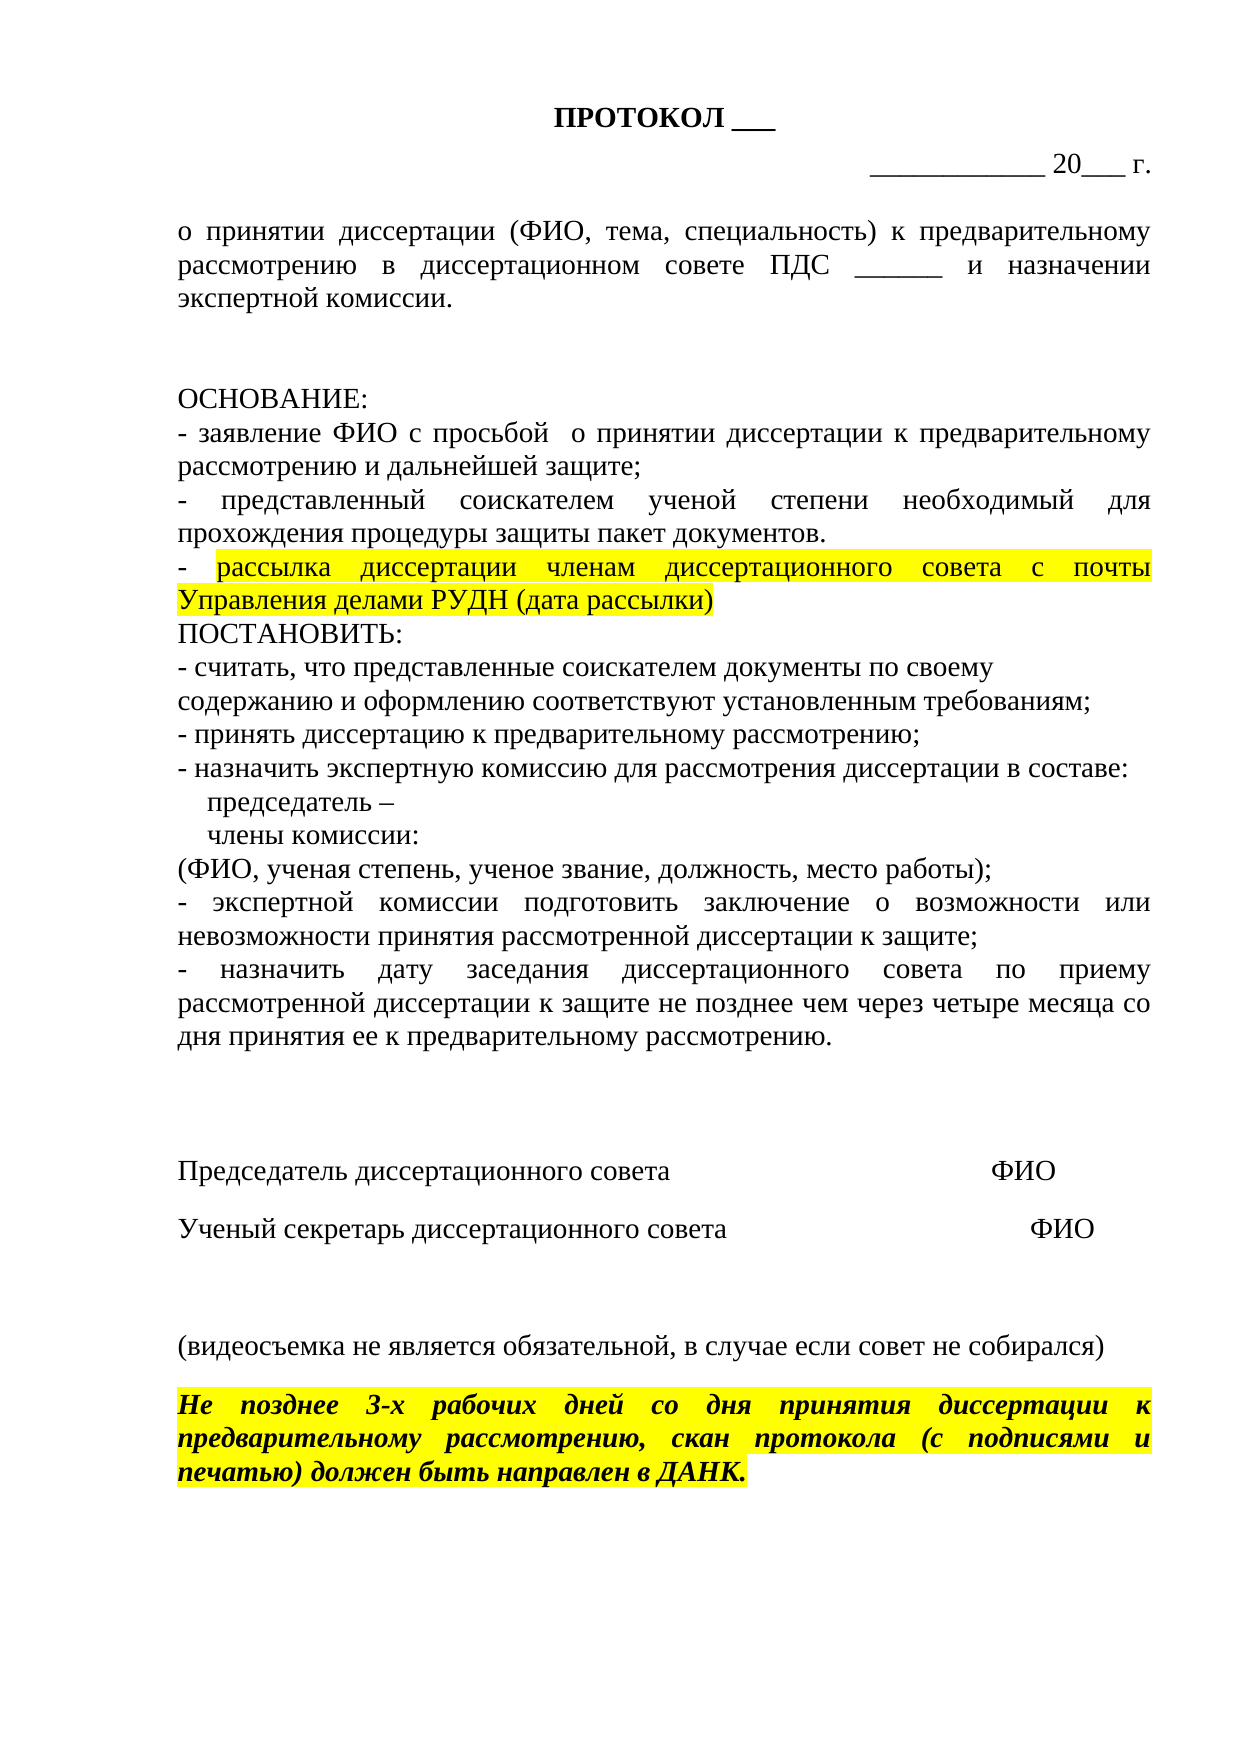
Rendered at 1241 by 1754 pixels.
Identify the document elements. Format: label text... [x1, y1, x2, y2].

text - принять диссертацию к предварительному рассмотрению; [177, 717, 1152, 750]
text - считать, что представленные соискателем документы по своему содержанию и оформлению соответствуют установленным требованиям; [177, 649, 1152, 717]
text члены комиссии: [177, 817, 1152, 851]
text о принятии диссертации (ФИО, тема, специальность) к предварительному рассмотрению в диссертационном совете ПДС ______ и назначении экспертной комиссии. [177, 213, 1152, 314]
text ____________ 20___ г. [177, 146, 1152, 180]
text ПРОТОКОЛ ___ [177, 100, 1152, 134]
text - заявление ФИО с просьбой о принятии диссертации к предварительному рассмотрению и дальнейшей защите; [177, 415, 1152, 482]
text ПОСТАНОВИТЬ: [177, 616, 1152, 649]
text - назначить дату заседания диссертационного совета по приему рассмотренной диссертации к защите не позднее чем через четыре месяца со дня принятия ее к предварительному рассмотрению. [177, 951, 1152, 1052]
text Не позднее 3-х рабочих дней со дня принятия диссертации к предварительному рассмотрению, скан протокола (с подписями и печатью) должен быть направлен в ДАНК. [177, 1387, 1152, 1487]
text - экспертной комиссии подготовить заключение о возможности или невозможности принятия рассмотренной диссертации к защите; [177, 884, 1152, 951]
text председатель – [177, 784, 1152, 817]
text Председатель диссертационного совета ФИО [177, 1153, 1152, 1186]
text (ФИО, ученая степень, ученое звание, должность, место работы); [177, 851, 1152, 884]
text (видеосъемка не является обязательной, в случае если совет не собирался) [177, 1328, 1152, 1362]
text - назначить экспертную комиссию для рассмотрения диссертации в составе: [177, 750, 1152, 784]
text Ученый секретарь диссертационного совета ФИО [177, 1211, 1152, 1245]
text ОСНОВАНИЕ: [177, 381, 1152, 415]
text - представленный соискателем ученой степени необходимый для прохождения процедуры защиты пакет документов. [177, 482, 1152, 549]
text - рассылка диссертации членам диссертационного совета с почты Управления делами РУДН (дата рассылки) [177, 549, 1152, 616]
